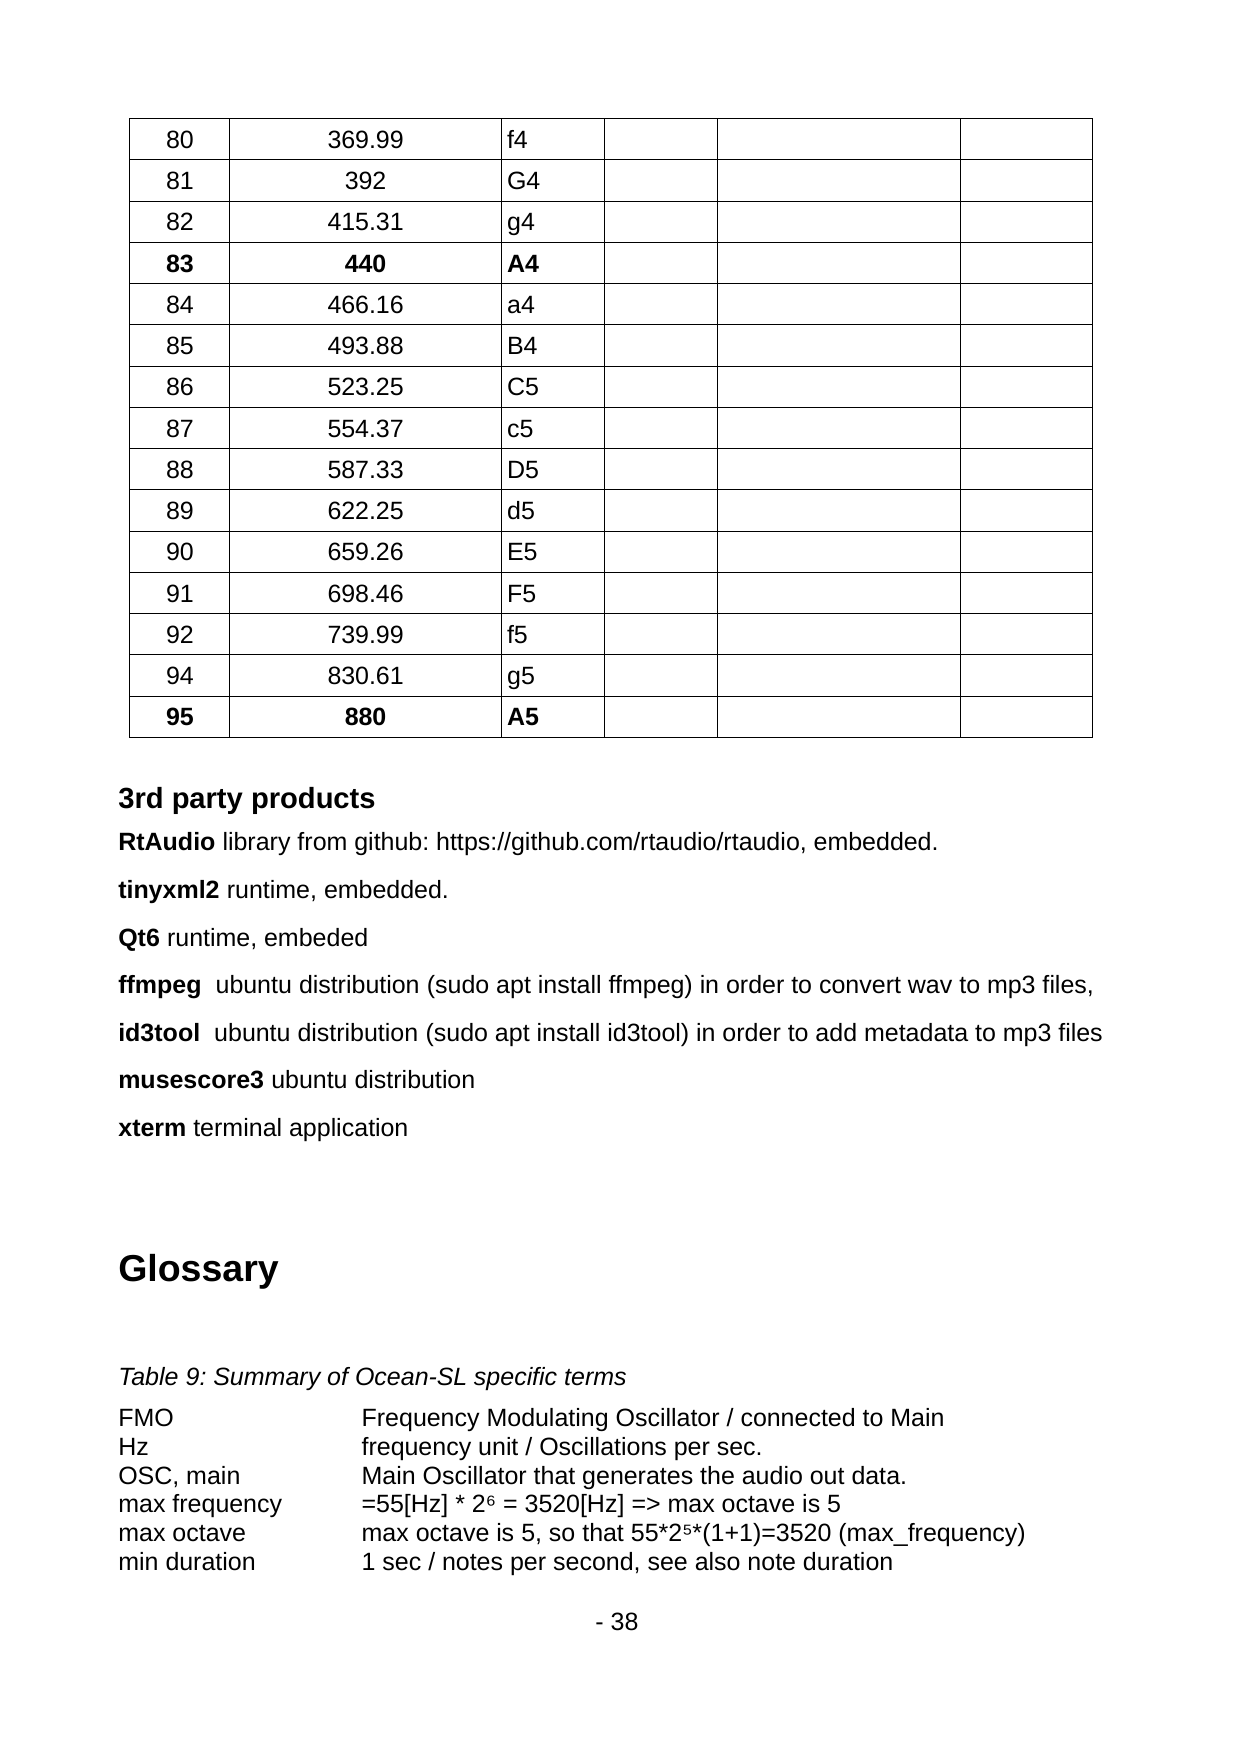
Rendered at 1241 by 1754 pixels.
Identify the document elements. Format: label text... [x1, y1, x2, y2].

table_cell [605, 490, 717, 531]
table_cell [718, 160, 960, 201]
text tinyxml2 runtime, embedded. [118, 875, 1122, 904]
table_cell [961, 532, 1092, 572]
table_cell [961, 697, 1092, 737]
table_cell 440 [230, 243, 501, 283]
table_header FMO [118, 1403, 361, 1432]
text Table 9: Summary of Ocean-SL specific terms [118, 1362, 1122, 1391]
table_cell 87 [130, 408, 229, 448]
table_cell 622.25 [230, 490, 501, 531]
table_cell 86 [130, 367, 229, 407]
text musescore3 ubuntu distribution [118, 1065, 1122, 1094]
table_cell 89 [130, 490, 229, 531]
table_cell [961, 160, 1092, 201]
table_cell [718, 325, 960, 366]
table_cell g4 [502, 202, 604, 242]
table_cell [961, 243, 1092, 283]
text ffmpeg ubuntu distribution (sudo apt install ffmpeg) in order to convert wav to mp3 files, [118, 970, 1122, 999]
text Qt6 runtime, embeded [118, 922, 1122, 951]
text RtAudio library from github: https://github.com/rtaudio/rtaudio, embedded. [118, 827, 1122, 856]
table_cell [718, 449, 960, 489]
table_cell [605, 408, 717, 448]
table_cell [718, 119, 960, 159]
table_cell [961, 202, 1092, 242]
table_cell [605, 119, 717, 159]
table_cell [961, 325, 1092, 366]
table_cell max octave [118, 1518, 361, 1547]
table_cell [605, 243, 717, 283]
table_cell 94 [130, 655, 229, 696]
table_cell [961, 655, 1092, 696]
table_cell A4 [502, 243, 604, 283]
table_cell [605, 655, 717, 696]
table_cell 392 [230, 160, 501, 201]
table_cell 92 [130, 614, 229, 654]
table_cell 830.61 [230, 655, 501, 696]
table_cell F5 [502, 573, 604, 613]
table_cell [961, 367, 1092, 407]
table_cell frequency unit / Oscillations per sec. [361, 1432, 1122, 1461]
table_cell max frequency [118, 1489, 361, 1518]
table_cell [961, 284, 1092, 324]
table_cell 493.88 [230, 325, 501, 366]
text xterm terminal application [118, 1113, 1122, 1142]
subtitle Glossary [118, 1246, 1122, 1289]
table_cell a4 [502, 284, 604, 324]
table_cell [961, 573, 1092, 613]
table_cell B4 [502, 325, 604, 366]
table_cell [961, 614, 1092, 654]
table_cell 90 [130, 532, 229, 572]
table_header Frequency Modulating Oscillator / connected to Main [361, 1403, 1122, 1432]
table_cell 466.16 [230, 284, 501, 324]
table_cell [718, 573, 960, 613]
table_cell 85 [130, 325, 229, 366]
table_cell 587.33 [230, 449, 501, 489]
table_cell [605, 614, 717, 654]
table_cell 83 [130, 243, 229, 283]
table_cell 95 [130, 697, 229, 737]
table_cell [605, 284, 717, 324]
table_cell 659.26 [230, 532, 501, 572]
table_cell d5 [502, 490, 604, 531]
table_cell [605, 697, 717, 737]
table_cell 554.37 [230, 408, 501, 448]
table_cell [718, 284, 960, 324]
table_cell [961, 408, 1092, 448]
table_cell [605, 160, 717, 201]
table_cell max octave is 5‬, so that 55*2⁵*(1+1)=3520 (max_frequency) [361, 1518, 1122, 1547]
table_cell c5 [502, 408, 604, 448]
table_cell min duration [118, 1547, 361, 1576]
table_cell [718, 367, 960, 407]
table_cell [605, 449, 717, 489]
table_cell [718, 490, 960, 531]
table_cell [718, 697, 960, 737]
table_cell [718, 532, 960, 572]
table_cell Main Oscillator that generates the audio out data. [361, 1461, 1122, 1489]
table_cell 91 [130, 573, 229, 613]
table_cell 698.46 [230, 573, 501, 613]
table_cell [605, 202, 717, 242]
table_cell ‪=55[Hz] * 2⁶ = 3520[Hz] => max octave is 5‬ [361, 1489, 1122, 1518]
table_cell [961, 449, 1092, 489]
table_cell [718, 614, 960, 654]
table_cell Hz [118, 1432, 361, 1461]
table_cell f5 [502, 614, 604, 654]
table_cell 1 sec / notes per second, see also note duration [361, 1547, 1122, 1576]
table_cell [605, 367, 717, 407]
table_cell 88 [130, 449, 229, 489]
table_cell 739.99 [230, 614, 501, 654]
table_cell [718, 408, 960, 448]
table_cell 84 [130, 284, 229, 324]
table_cell 369.99 [230, 119, 501, 159]
table_cell 80 [130, 119, 229, 159]
text id3tool ubuntu distribution (sudo apt install id3tool) in order to add metadata to mp3 files [118, 1018, 1122, 1046]
table_cell OSC, main [118, 1461, 361, 1489]
table_cell 415.31 [230, 202, 501, 242]
table_cell 523.25 [230, 367, 501, 407]
table_cell [961, 490, 1092, 531]
table_cell E5 [502, 532, 604, 572]
subtitle 3rd party products [118, 781, 1122, 815]
table_cell C5 [502, 367, 604, 407]
table_cell G4 [502, 160, 604, 201]
table_cell 82 [130, 202, 229, 242]
table_cell [718, 655, 960, 696]
table_cell [718, 243, 960, 283]
table_cell 81 [130, 160, 229, 201]
table_cell [605, 532, 717, 572]
table_cell A5 [502, 697, 604, 737]
table_cell g5 [502, 655, 604, 696]
table_cell D5 [502, 449, 604, 489]
table_cell [605, 325, 717, 366]
table_cell [718, 202, 960, 242]
table_cell [961, 119, 1092, 159]
table_cell [605, 573, 717, 613]
table_cell 880 [230, 697, 501, 737]
table_cell f4 [502, 119, 604, 159]
